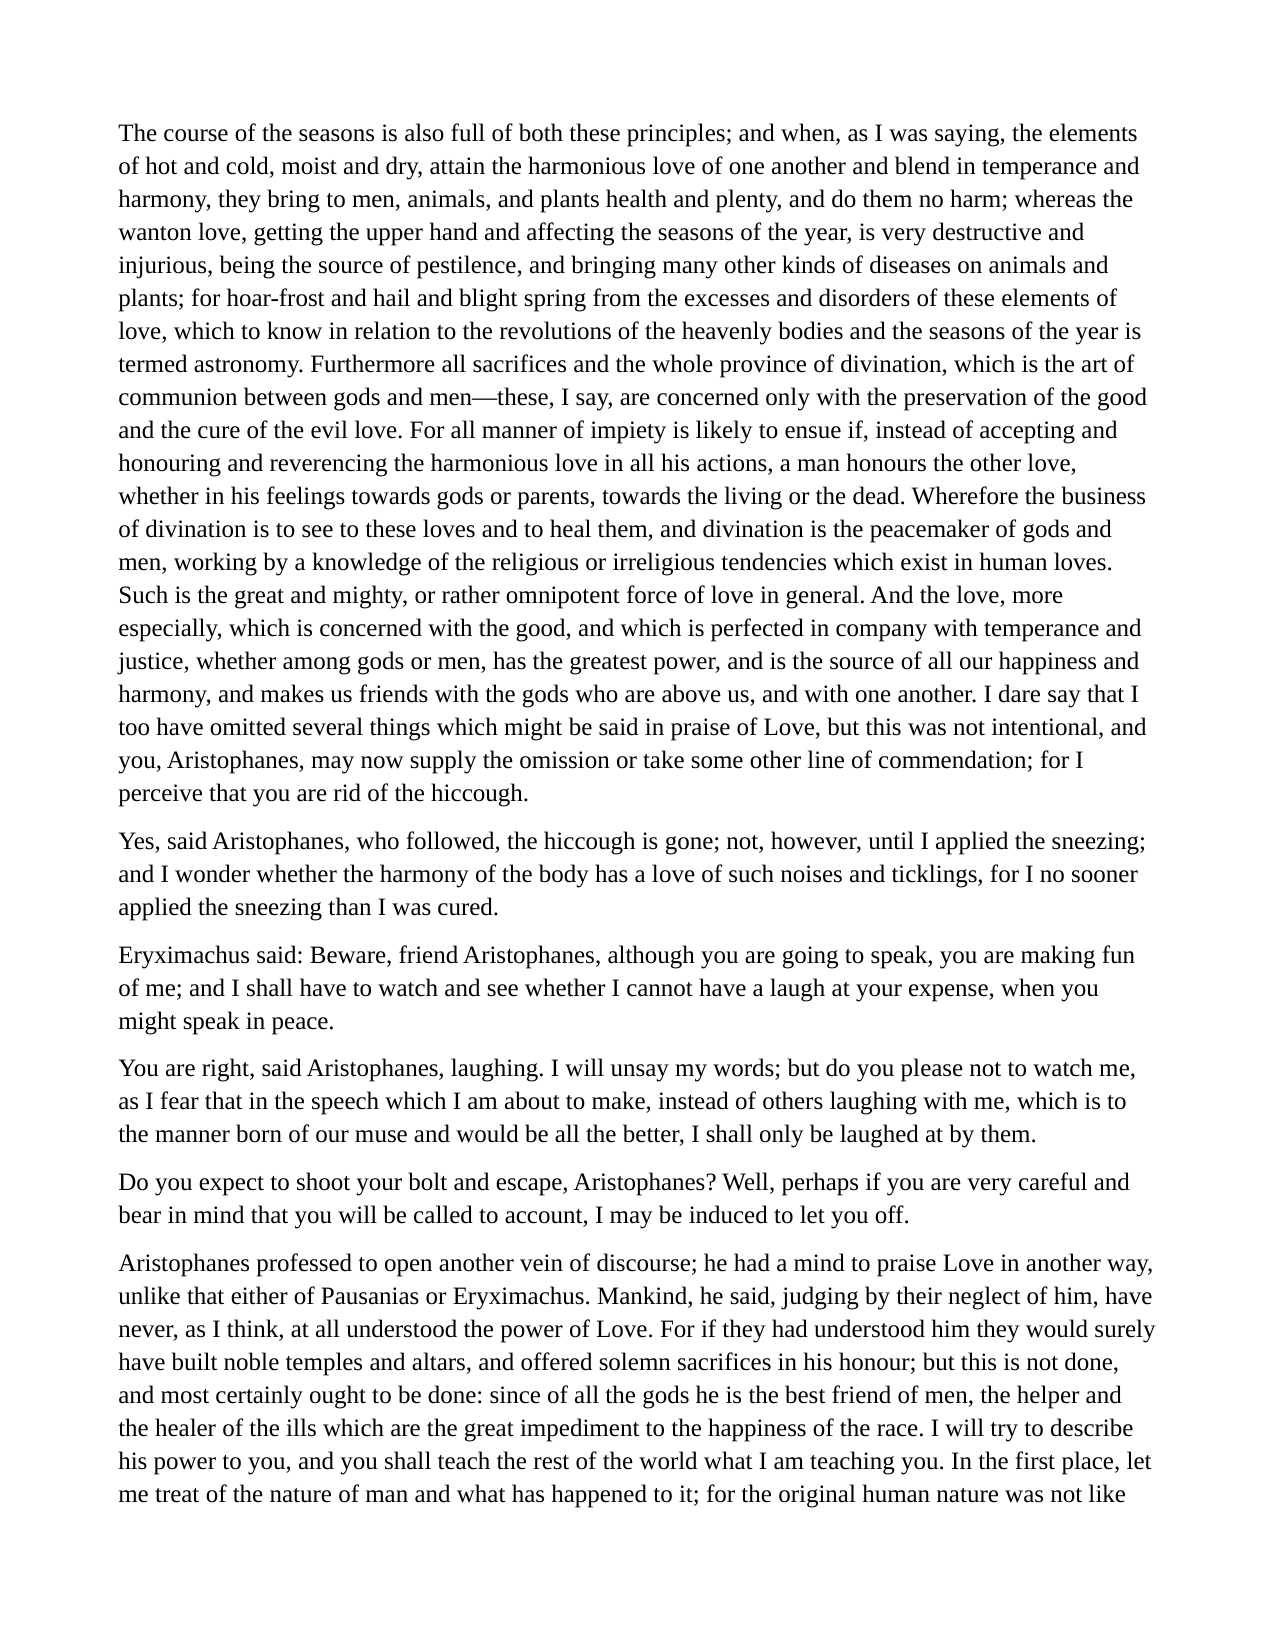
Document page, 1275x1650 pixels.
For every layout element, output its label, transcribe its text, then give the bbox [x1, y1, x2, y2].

text Aristophanes professed to open another vein of discourse; he had a mind to praise Love in another way, unlike that either of Pausanias or Eryximachus. Mankind, he said, judging by their neglect of him, have never, as I think, at all understood the power of Love. For if they had understood him they would surely have built noble temples and altars, and offered solemn sacrifices in his honour; but this is not done, and most certainly ought to be done: since of all the gods he is the best friend of men, the helper and the healer of the ills which are the great impediment to the happiness of the race. I will try to describe his power to you, and you shall teach the rest of the world what I am teaching you. In the first place, let me treat of the nature of man and what has happened to it; for the original human nature was not like [118, 1248, 1157, 1508]
text You are right, said Aristophanes, laughing. I will unsay my words; but do you please not to watch me, as I fear that in the speech which I am about to make, instead of others laughing with me, which is to the manner born of our muse and would be all the better, I shall only be laughed at by them. [118, 1053, 1157, 1148]
text Yes, said Aristophanes, who followed, the hiccough is gone; not, however, until I applied the sneezing; and I wonder whether the harmony of the body has a love of such noises and ticklings, for I no sooner applied the sneezing than I was cured. [118, 826, 1157, 921]
text Do you expect to shoot your bolt and escape, Aristophanes? Well, perhaps if you are very careful and bear in mind that you will be called to account, I may be induced to let you off. [118, 1167, 1157, 1229]
text The course of the seasons is also full of both these principles; and when, as I was saying, the elements of hot and cold, moist and dry, attain the harmonious love of one another and blend in temperance and harmony, they bring to men, animals, and plants health and plenty, and do them no harm; whereas the wanton love, getting the upper hand and affecting the seasons of the year, is very destructive and injurious, being the source of pestilence, and bringing many other kinds of diseases on animals and plants; for hoar-frost and hail and blight spring from the excesses and disorders of these elements of love, which to know in relation to the revolutions of the heavenly bodies and the seasons of the year is termed astronomy. Furthermore all sacrifices and the whole province of divination, which is the art of communion between gods and men—these, I say, are concerned only with the preservation of the good and the cure of the evil love. For all manner of impiety is likely to ensue if, instead of accepting and honouring and reverencing the harmonious love in all his actions, a man honours the other love, whether in his feelings towards gods or parents, towards the living or the dead. Wherefore the business of divination is to see to these loves and to heal them, and divination is the peacemaker of gods and men, working by a knowledge of the religious or irreligious tendencies which exist in human loves. Such is the great and mighty, or rather omnipotent force of love in general. And the love, more especially, which is concerned with the good, and which is perfected in company with temperance and justice, whether among gods or men, has the greatest power, and is the source of all our happiness and harmony, and makes us friends with the gods who are above us, and with one another. I dare say that I too have omitted several things which might be said in praise of Love, but this was not intentional, and you, Aristophanes, may now supply the omission or take some other line of commendation; for I perceive that you are rid of the hiccough. [118, 118, 1157, 807]
text Eryximachus said: Beware, friend Aristophanes, although you are going to speak, you are making fun of me; and I shall have to watch and see whether I cannot have a laugh at your expense, when you might speak in peace. [118, 940, 1157, 1034]
